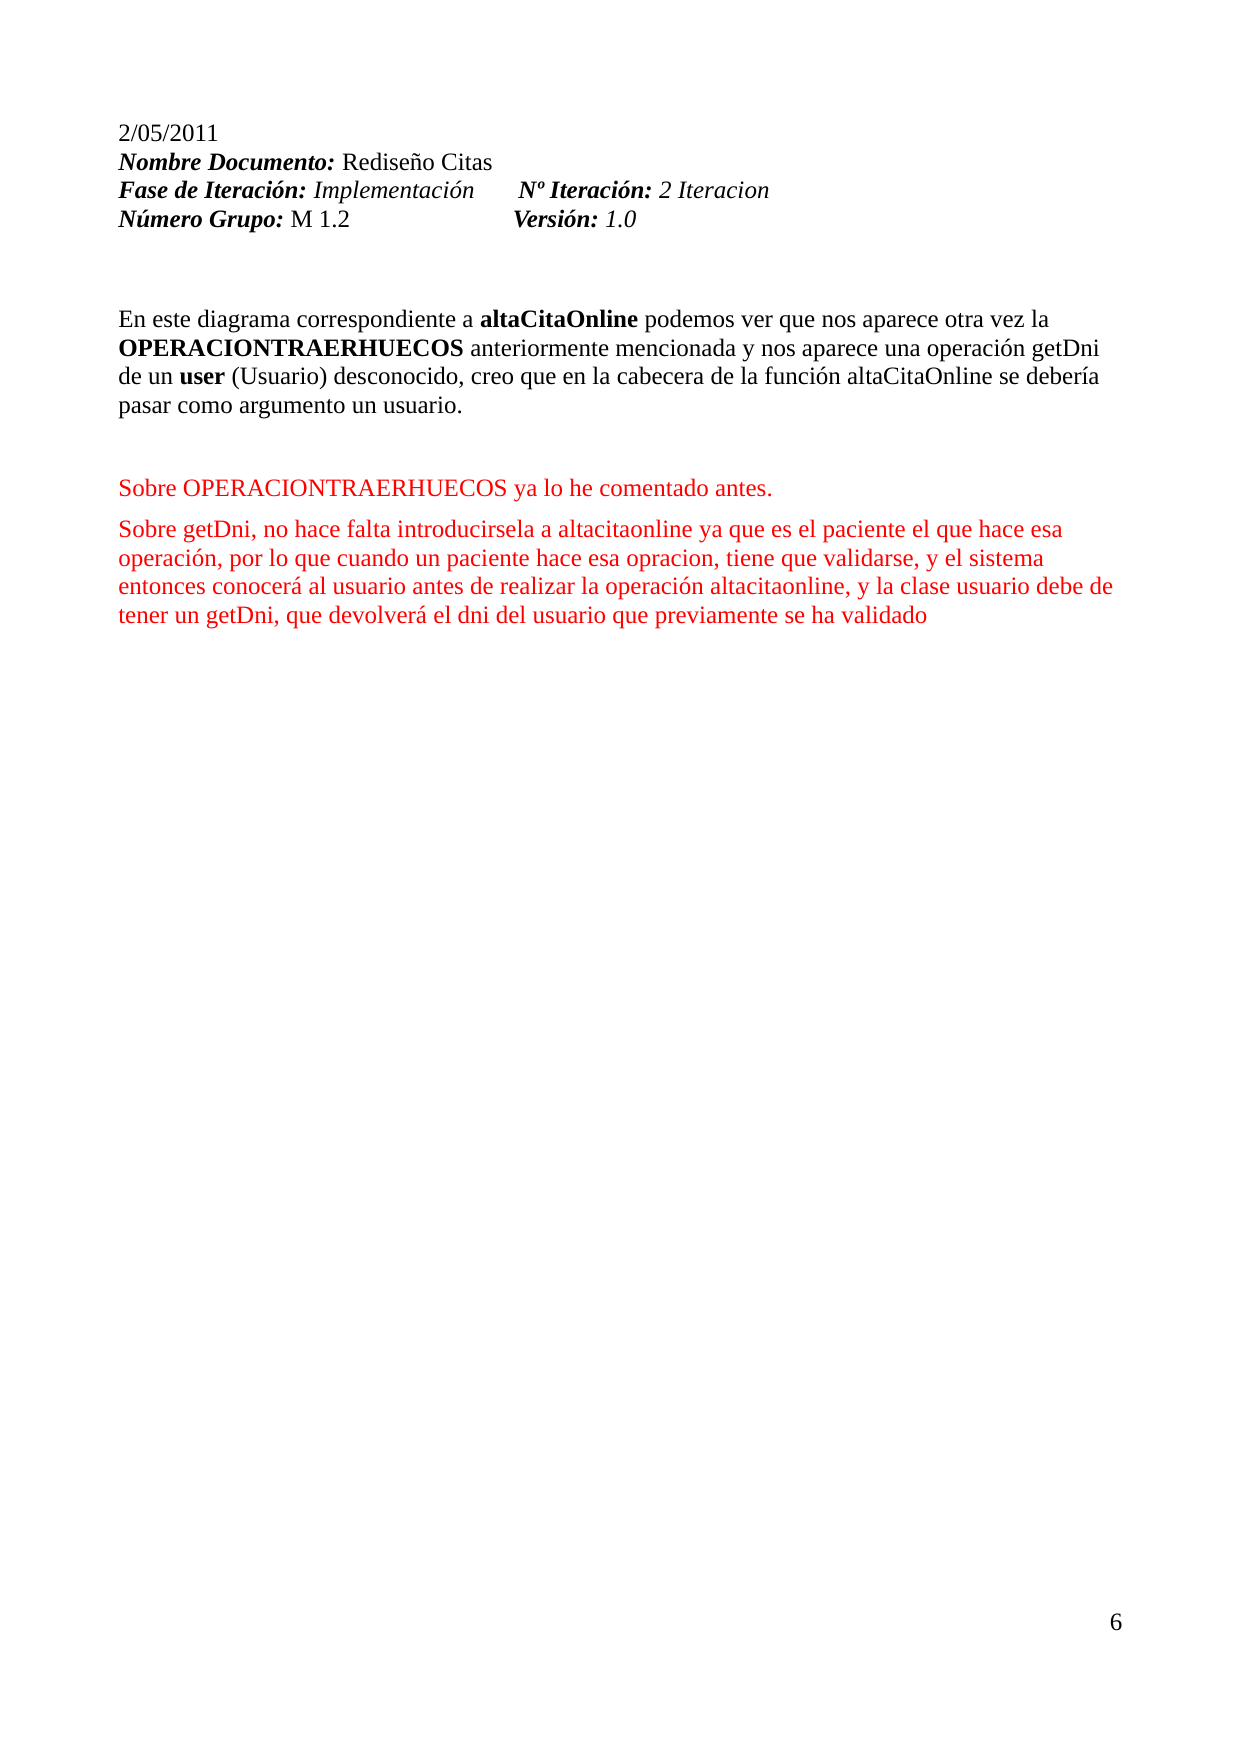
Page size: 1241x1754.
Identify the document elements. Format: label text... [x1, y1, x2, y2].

text Sobre getDni, no hace falta introducirsela a altacitaonline ya que es el paciente el que hace esa operación, por lo que cuando un paciente hace esa opracion, tiene que validarse, y el sistema entonces conocerá al usuario antes de realizar la operación altacitaonline, y la clase usuario debe de tener un getDni, que devolverá el dni del usuario que previamente se ha validado [118, 514, 1122, 629]
text En este diagrama correspondiente a altaCitaOnline podemos ver que nos aparece otra vez la OPERACIONTRAERHUECOS anteriormente mencionada y nos aparece una operación getDni de un user (Usuario) desconocido, creo que en la cabecera de la función altaCitaOnline se debería pasar como argumento un usuario. [118, 304, 1122, 419]
text Sobre OPERACIONTRAERHUECOS ya lo he comentado antes. [118, 473, 1122, 501]
